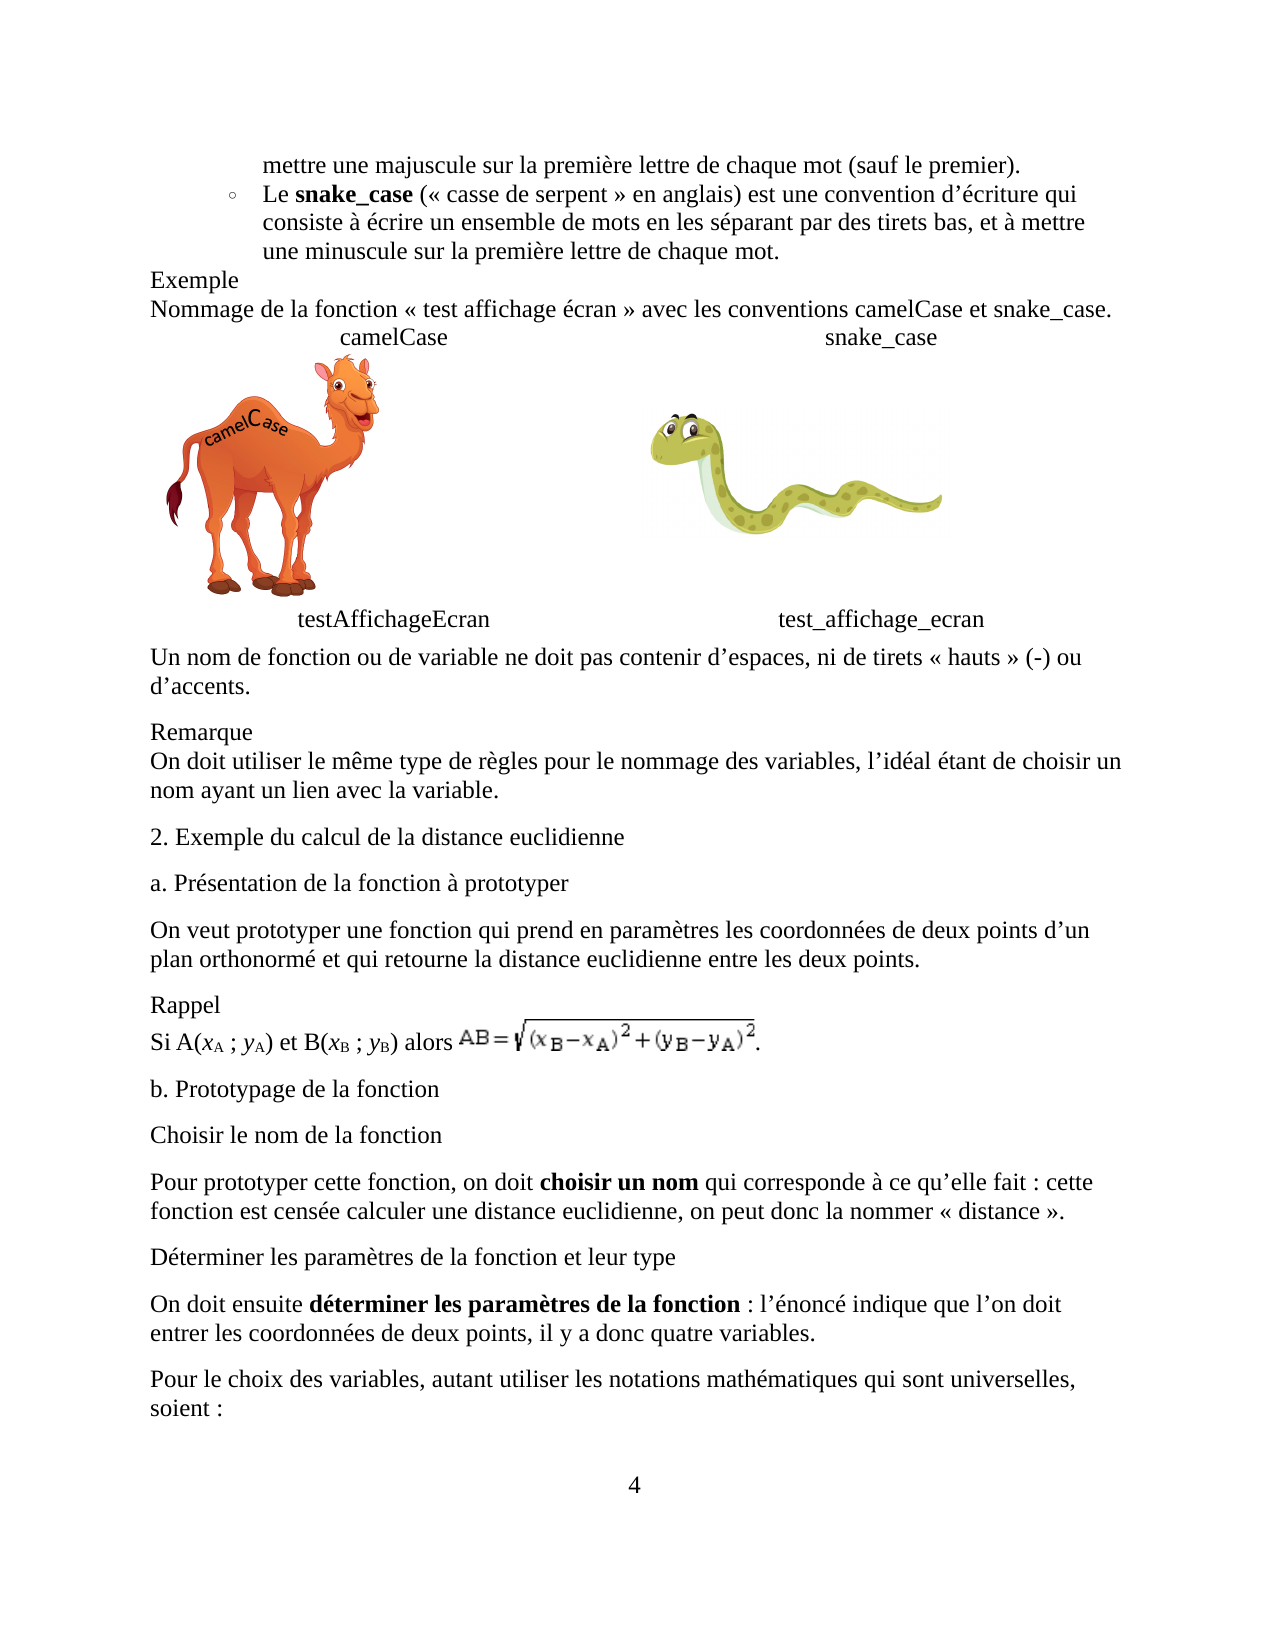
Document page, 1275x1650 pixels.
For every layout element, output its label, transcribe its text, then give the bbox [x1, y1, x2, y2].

picture [637, 406, 950, 539]
table_cell testAffichageEcran [150, 604, 637, 633]
table_header camelCase [150, 323, 637, 604]
text On veut prototyper une fonction qui prend en paramètres les coordonnées de deux points d’un plan orthonormé et qui retourne la distance euclidienne entre les deux points. [150, 915, 1125, 972]
list Le snake_case (« casse de serpent » en anglais) est une convention d’écriture qui consiste à écrire un ensemble de mots en les séparant par des tirets bas, et à mettre une minuscule sur la première lettre de chaque mot. [225, 179, 1125, 265]
table_cell test_affichage_ecran [638, 604, 1125, 633]
table_header snake_case [638, 323, 1125, 604]
list mettre une majuscule sur la première lettre de chaque mot (sauf le premier). [225, 150, 1125, 179]
text b. Prototypage de la fonction [150, 1074, 1125, 1102]
text Pour prototyper cette fonction, on doit choisir un nom qui corresponde à ce qu’elle fait : cette fonction est censée calculer une distance euclidienne, on peut donc la nommer « distance ». [150, 1167, 1125, 1224]
text Choisir le nom de la fonction [150, 1120, 1125, 1149]
picture [459, 1019, 755, 1051]
picture [150, 351, 385, 605]
text Exemple Nommage de la fonction « test affichage écran » avec les conventions camelCase et snake_case. [150, 265, 1125, 322]
text Un nom de fonction ou de variable ne doit pas contenir d’espaces, ni de tirets « hauts » (-) ou d’accents. [150, 642, 1125, 699]
text Rappel Si A(xA ; yA) et B(xB ; yB) alors . [150, 990, 1125, 1056]
text Déterminer les paramètres de la fonction et leur type [150, 1242, 1125, 1271]
text Remarque On doit utiliser le même type de règles pour le nommage des variables, l’idéal étant de choisir un nom ayant un lien avec la variable. [150, 717, 1125, 804]
text a. Présentation de la fonction à prototyper [150, 868, 1125, 897]
text 2. Exemple du calcul de la distance euclidienne [150, 822, 1125, 850]
text On doit ensuite déterminer les paramètres de la fonction : l’énoncé indique que l’on doit entrer les coordonnées de deux points, il y a donc quatre variables. [150, 1289, 1125, 1347]
text Pour le choix des variables, autant utiliser les notations mathématiques qui sont universelles, soient : [150, 1364, 1125, 1422]
